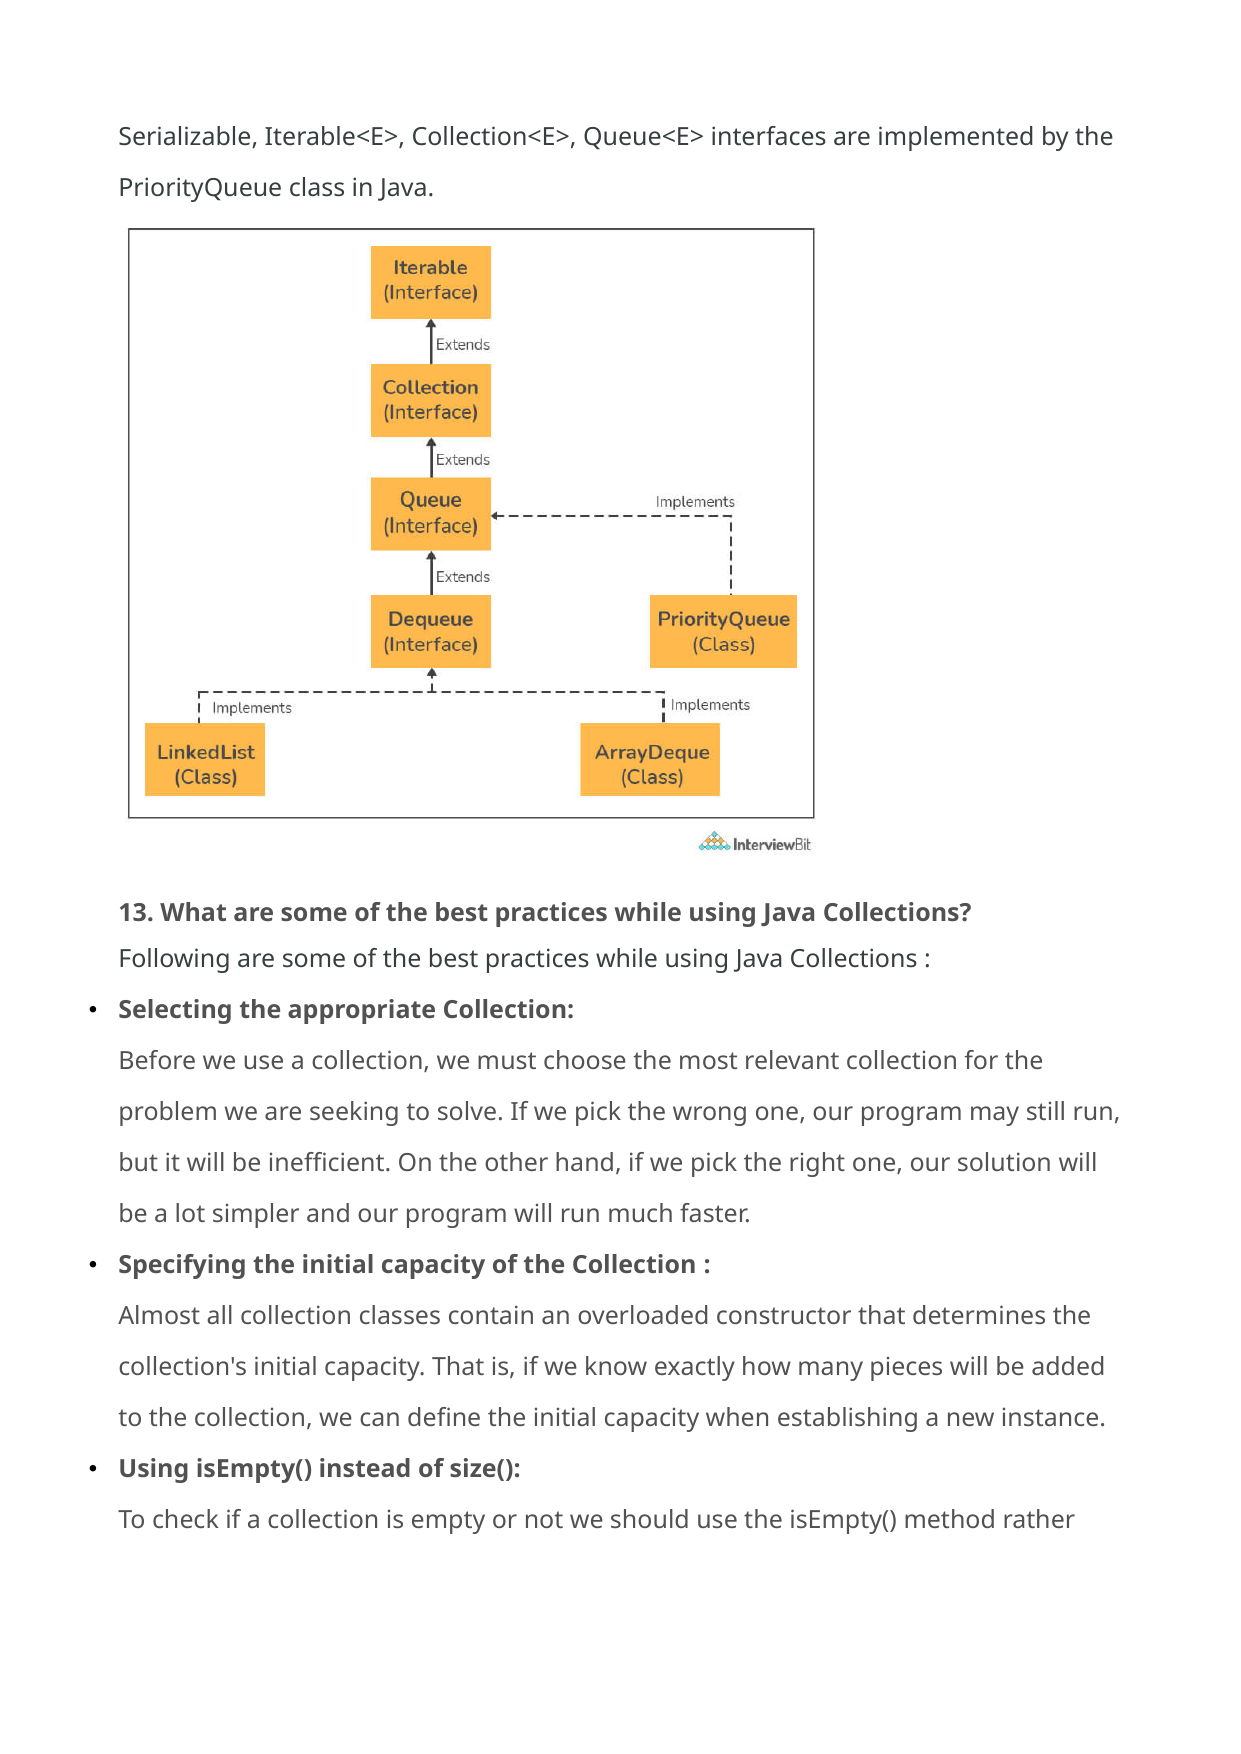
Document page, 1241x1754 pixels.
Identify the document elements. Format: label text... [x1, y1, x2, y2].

picture [118, 220, 822, 861]
list Selecting the appropriate Collection: Before we use a collection, we must choose the most relevant collection for the problem we are seeking to solve. If we pick the wrong one, our program may still run, but it will be inefficient. On the other hand, if we pick the right one, our solution will be a lot simpler and our program will run much faster. [118, 992, 1122, 1230]
subtitle 13. What are some of the best practices while using Java Collections? [118, 894, 1122, 928]
text Serializable, Iterable<E>, Collection<E>, Queue<E> interfaces are implemented by the PriorityQueue class in Java. [118, 118, 1122, 203]
text Following are some of the best practices while using Java Collections : [118, 941, 1122, 975]
list Using isEmpty() instead of size(): To check if a collection is empty or not we should use the isEmpty() method rather [118, 1451, 1122, 1536]
list Specifying the initial capacity of the Collection : Almost all collection classes contain an overloaded constructor that determines the collection's initial capacity. That is, if we know exactly how many pieces will be added to the collection, we can define the initial capacity when establishing a new instance. [118, 1247, 1122, 1434]
